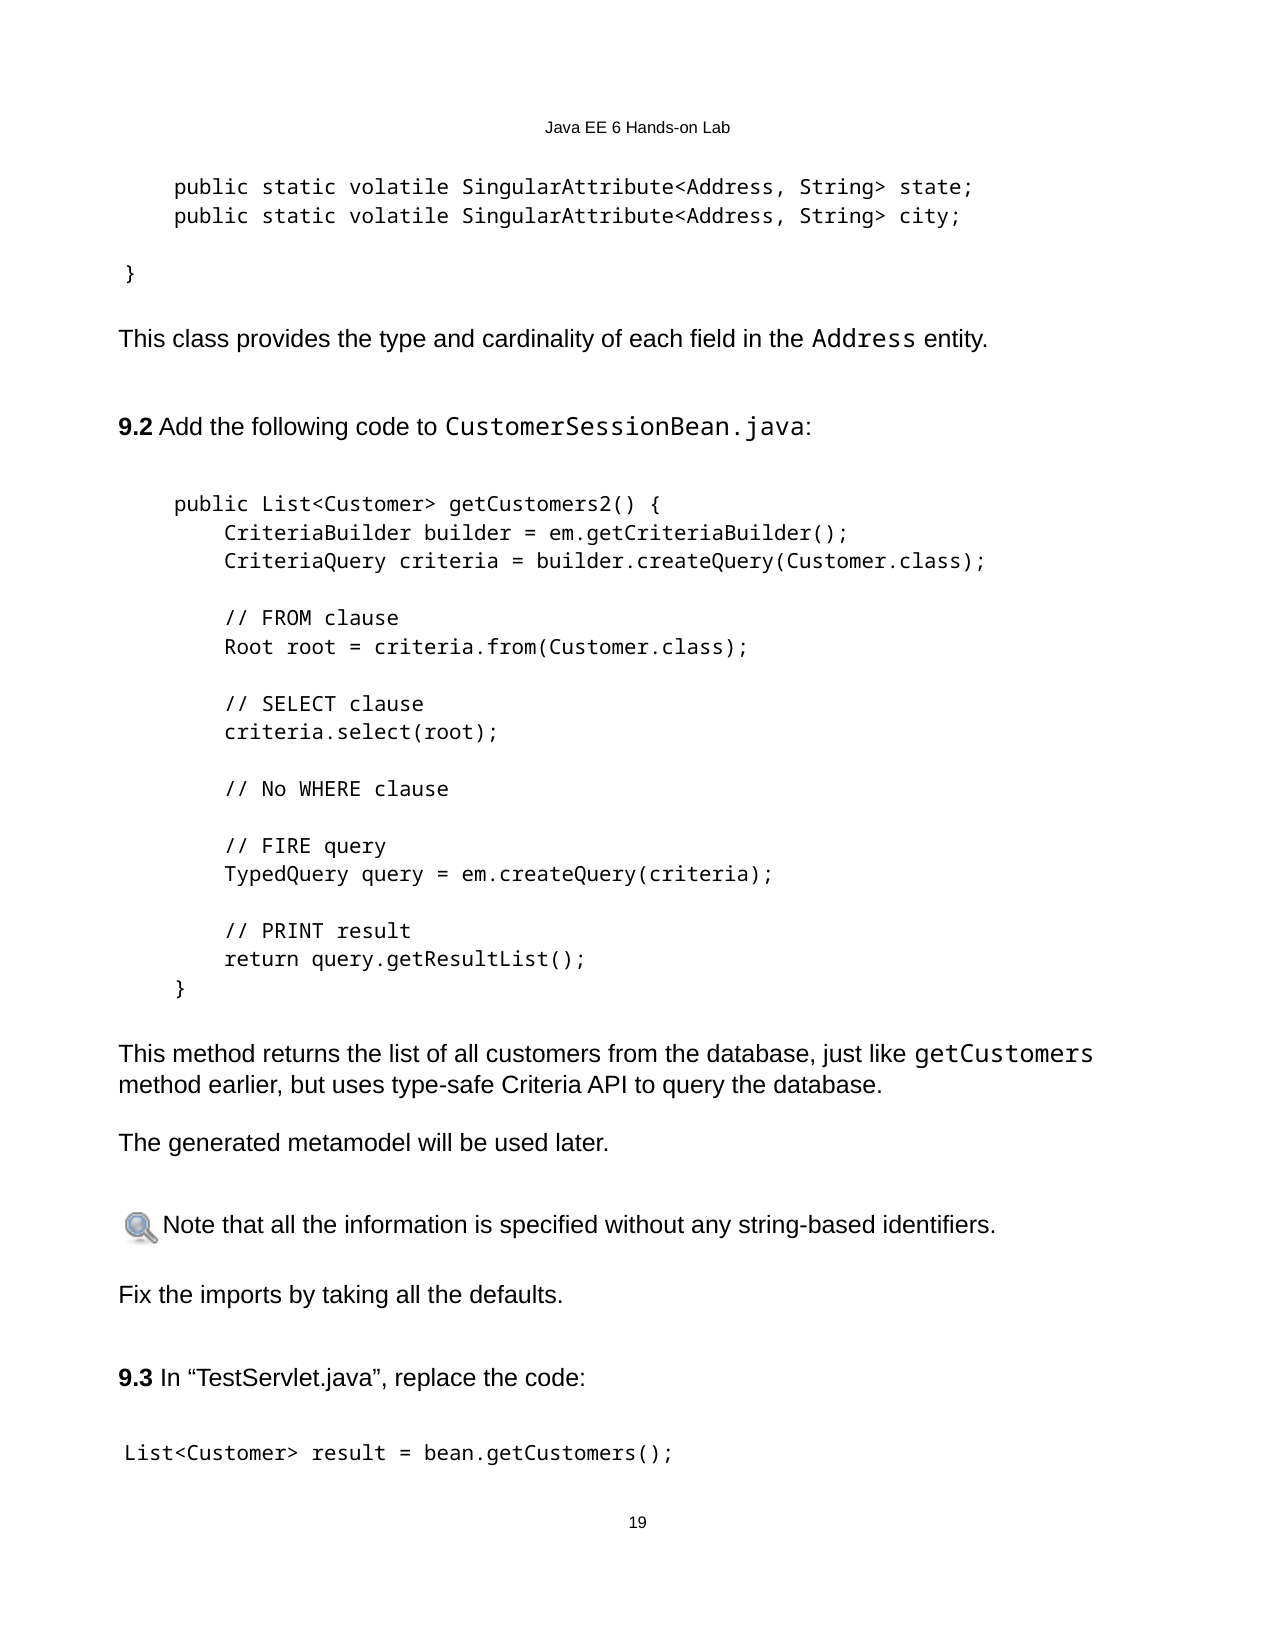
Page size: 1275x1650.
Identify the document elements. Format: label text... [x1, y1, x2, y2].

text This method returns the list of all customers from the database, just like getCustomers method earlier, but uses type-safe Criteria API to query the database. The generated metamodel will be used later. [118, 1007, 1157, 1156]
text This class provides the type and cardinality of each field in the Address entity. [118, 292, 1157, 355]
text 9.2 Add the following code to CustomerSessionBean.java: [118, 408, 1157, 471]
table_header public List<Customer> getCustomers2() { CriteriaBuilder builder = em.getCriteriaBuilder(); CriteriaQuery criteria = builder.createQuery(Customer.class); // FROM clause Root root = criteria.from(Customer.class); // SELECT clause criteria.select(root); // No WHERE clause // FIRE query TypedQuery query = em.createQuery(criteria); // PRINT result return query.getResultList(); } [118, 484, 1157, 1007]
text Fix the imports by taking all the defaults. [118, 1280, 1157, 1309]
table_header List<Customer> result = bean.getCustomers(); [118, 1433, 1157, 1472]
text 9.3 In “TestServlet.java”, replace the code: [118, 1362, 1157, 1420]
picture [124, 1211, 163, 1247]
table_header public static volatile SingularAttribute<Address, String> state; public static volatile SingularAttribute<Address, String> city; } [118, 167, 1157, 292]
text Note that all the information is specified without any string-based identifiers. [118, 1210, 1157, 1267]
